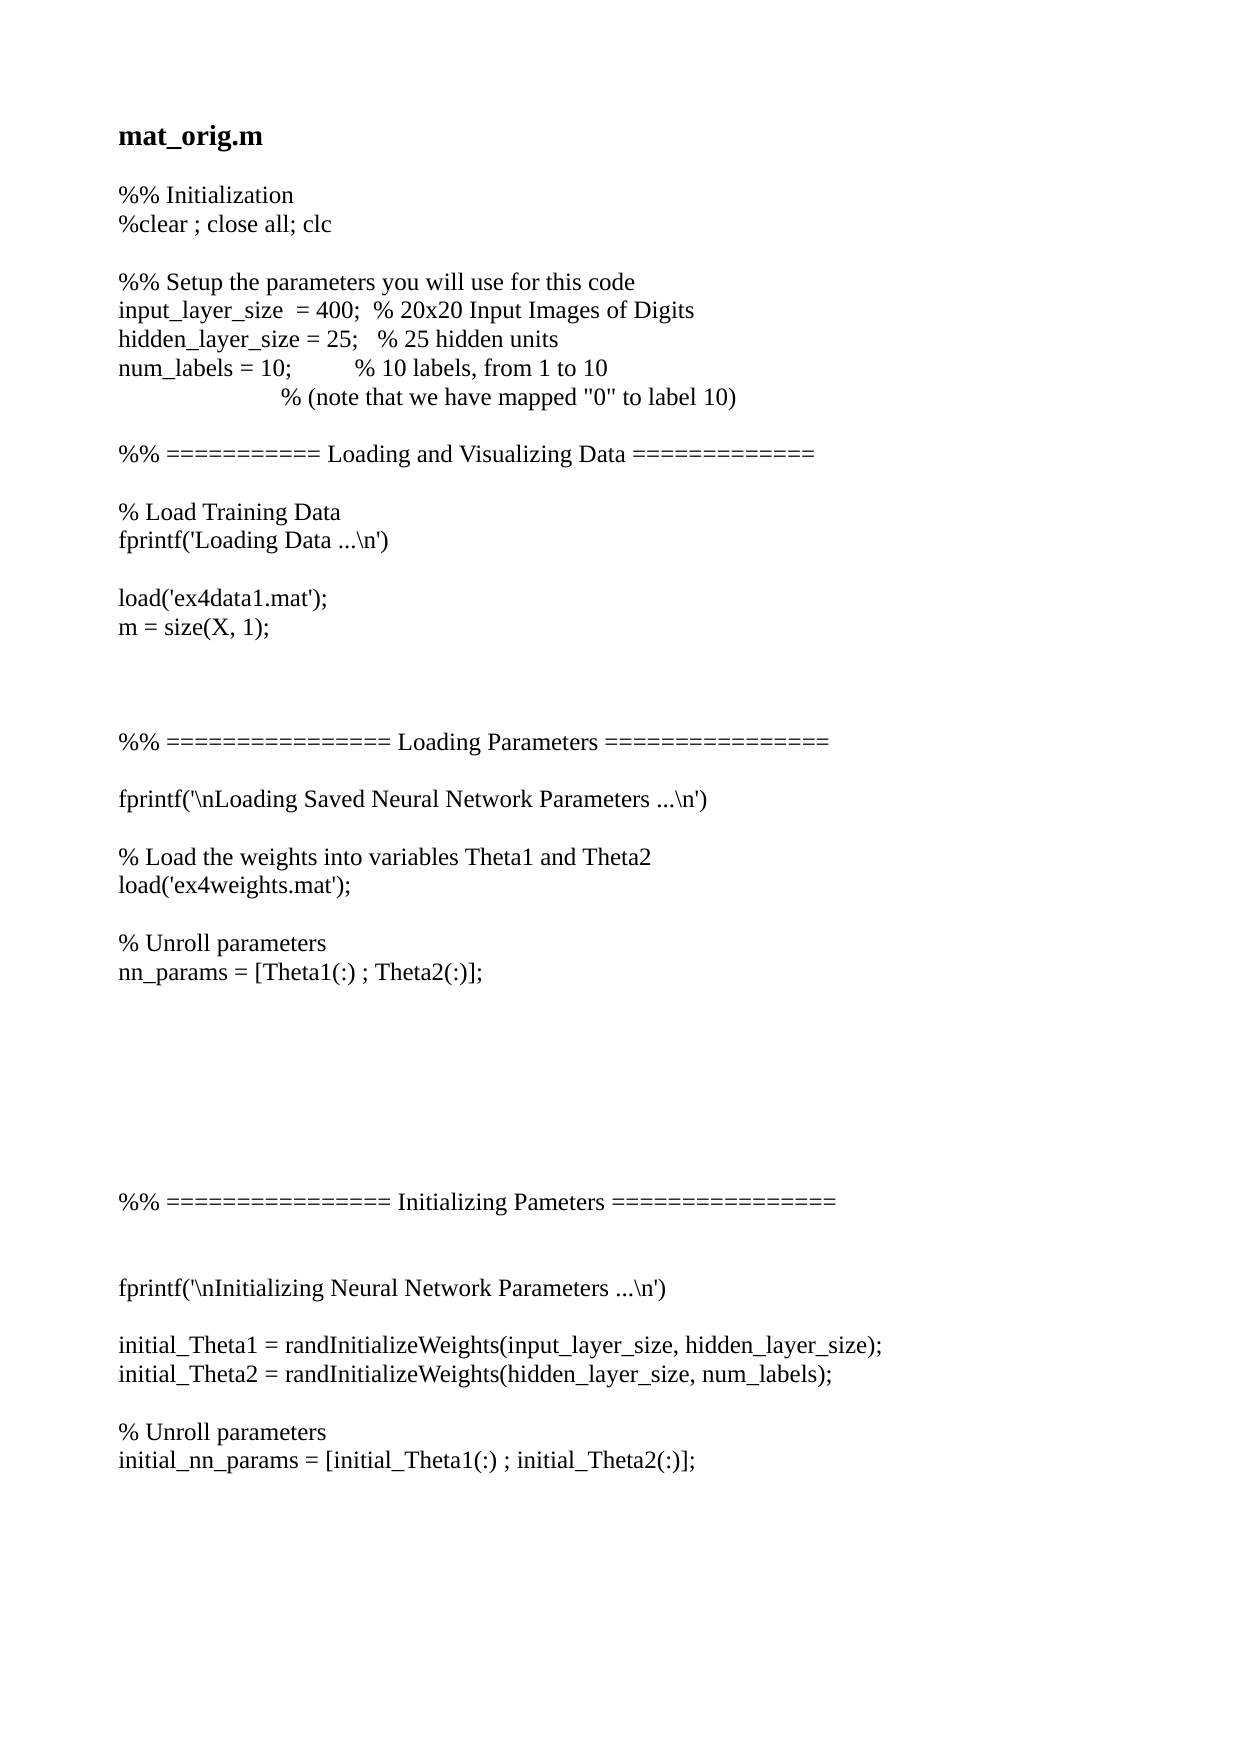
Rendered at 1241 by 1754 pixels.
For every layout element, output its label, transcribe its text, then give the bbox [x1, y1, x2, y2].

text mat_orig.m %% Initialization [118, 118, 1122, 209]
text % Unroll parameters [118, 1417, 1122, 1445]
text % Load Training Data [118, 497, 1122, 525]
text fprintf('\nInitializing Neural Network Parameters ...\n') [118, 1273, 1122, 1302]
text %% ================ Loading Parameters ================ [118, 727, 1122, 755]
text initial_Theta1 = randInitializeWeights(input_layer_size, hidden_layer_size); [118, 1330, 1122, 1359]
text num_labels = 10; % 10 labels, from 1 to 10 [118, 353, 1122, 382]
text % (note that we have mapped "0" to label 10) [118, 382, 1122, 410]
text %% =========== Loading and Visualizing Data ============= [118, 439, 1122, 468]
text load('ex4weights.mat'); [118, 870, 1122, 899]
text m = size(X, 1); [118, 612, 1122, 640]
text fprintf('Loading Data ...\n') [118, 525, 1122, 554]
text input_layer_size = 400; % 20x20 Input Images of Digits [118, 295, 1122, 324]
text % Load the weights into variables Theta1 and Theta2 [118, 842, 1122, 870]
text %clear ; close all; clc [118, 209, 1122, 238]
text initial_Theta2 = randInitializeWeights(hidden_layer_size, num_labels); [118, 1359, 1122, 1388]
text load('ex4data1.mat'); [118, 583, 1122, 612]
text nn_params = [Theta1(:) ; Theta2(:)]; [118, 957, 1122, 985]
text % Unroll parameters [118, 928, 1122, 957]
text initial_nn_params = [initial_Theta1(:) ; initial_Theta2(:)]; [118, 1445, 1122, 1474]
text %% Setup the parameters you will use for this code [118, 267, 1122, 295]
text %% ================ Initializing Pameters ================ [118, 1187, 1122, 1215]
text hidden_layer_size = 25; % 25 hidden units [118, 324, 1122, 353]
text fprintf('\nLoading Saved Neural Network Parameters ...\n') [118, 784, 1122, 813]
